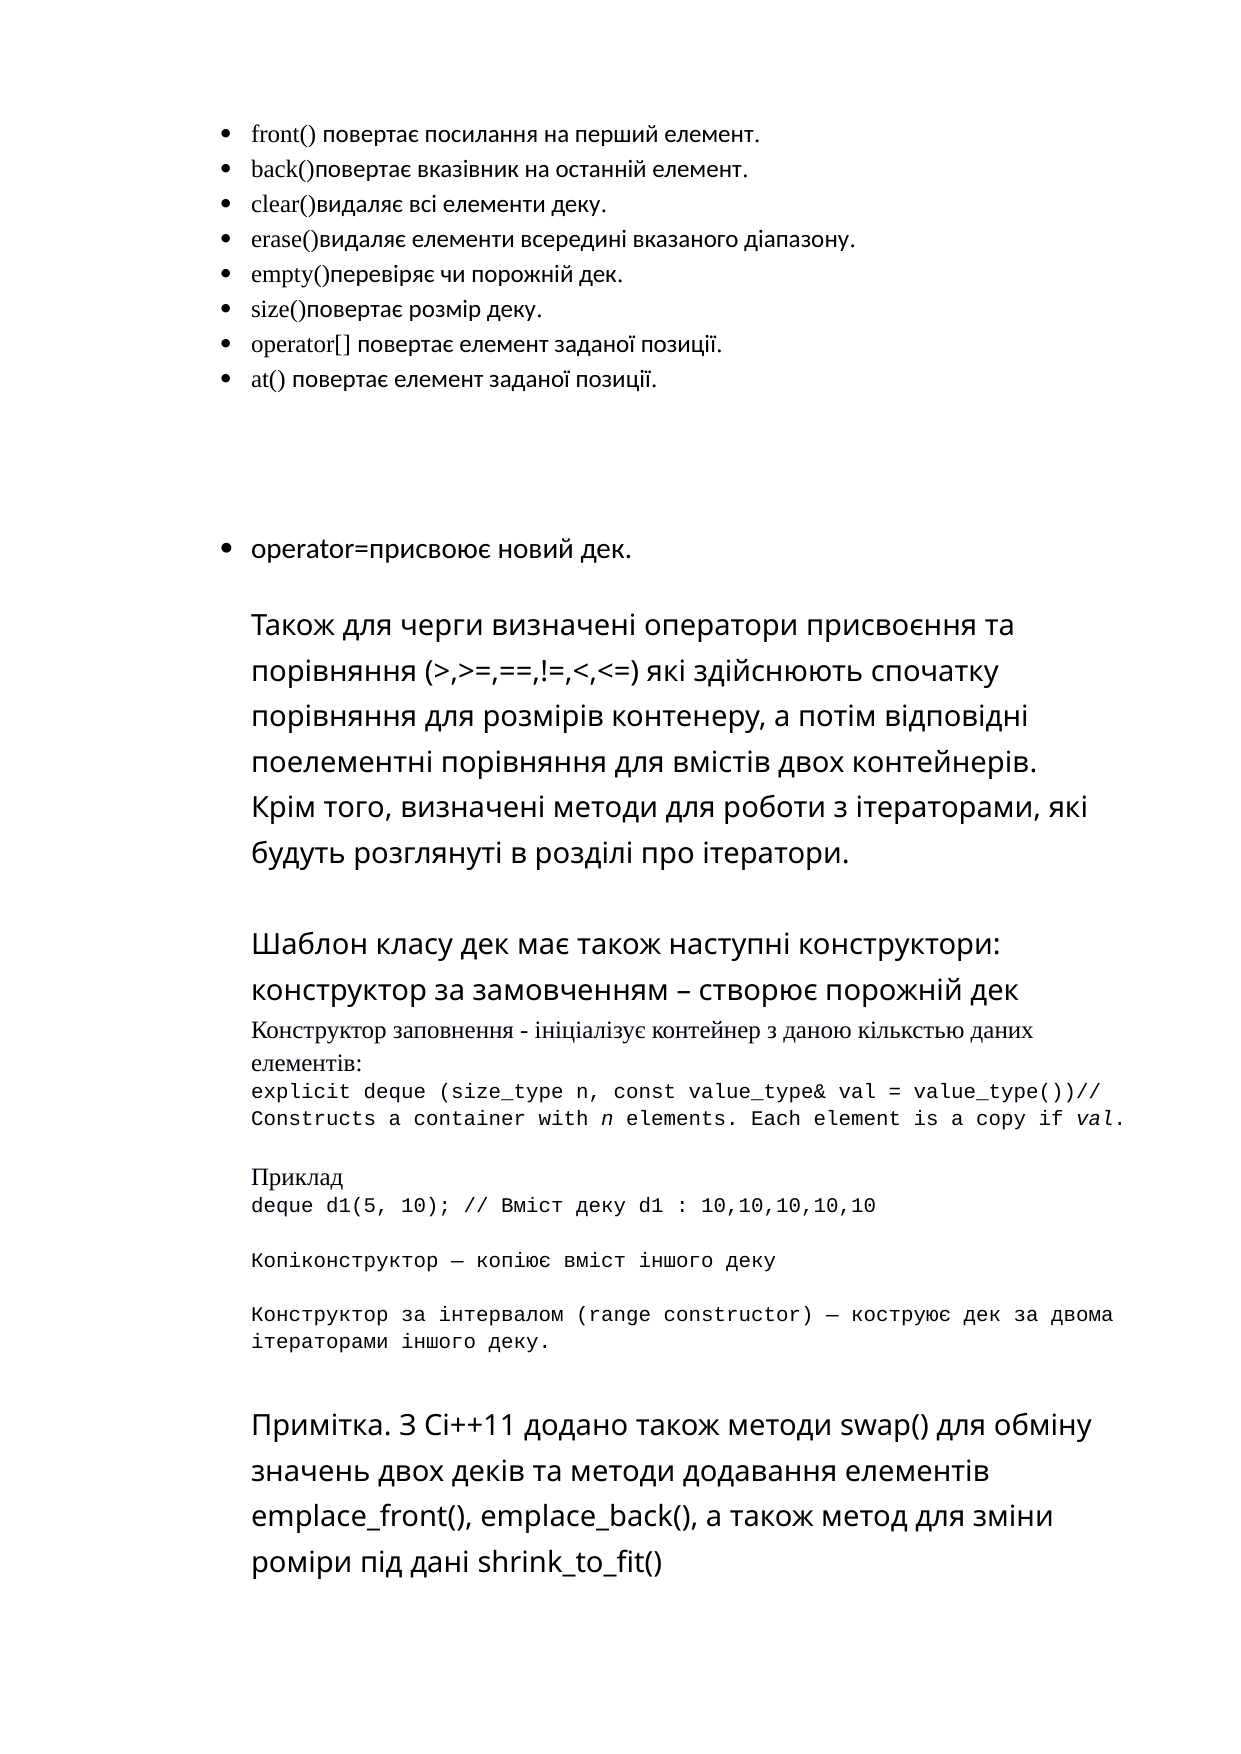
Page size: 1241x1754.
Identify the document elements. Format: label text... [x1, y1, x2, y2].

list at() повертає елемент заданої позиції. [221, 363, 1152, 394]
list operator=присвоює новий дек. [221, 530, 1152, 566]
list clear()видаляє всі елементи деку. [221, 188, 1152, 219]
list size()повертає розмір деку. [221, 293, 1152, 324]
list back()повертає вказівник на останній елемент. [221, 153, 1152, 184]
subtitle конструктор за замовченням – створює порожній дек [251, 969, 1152, 1009]
list operator[] повертає елемент заданої позиції. [221, 328, 1152, 359]
list erase()видаляє елементи всередині вказаного діапазону. [221, 223, 1152, 254]
text Крім того, визначені методи для роботи з ітераторами, які будуть розглянуті в розділі про ітератори. [251, 787, 1152, 872]
text explicit deque (size_type n, const value_type& val = value_type())// Constructs a container with n elements. Each element is a copy if val. [251, 1081, 1152, 1132]
text Копіконструктор — копіює вміст іншого деку [251, 1250, 1152, 1273]
text Також для черги визначені оператори присвоєння та порівняння (>,>=,==,!=,<,<=) які здійснюють спочатку порівняння для розмірів контенеру, а потім відповідні поелементні порівняння для вмістів двох контейнерів. [251, 604, 1152, 781]
list front() повертає посилання на перший елемент. [221, 118, 1152, 149]
text Приклад [251, 1162, 1152, 1191]
text Примітка. З Сі++11 додано також методи swap() для обміну значень двох деків та методи додавання елементів emplace_front(), emplace_back(), а також метод для зміни роміри під дані shrink_to_fit() [251, 1404, 1152, 1581]
text Конструктор за інтервалом (range constructor) — коструює дек за двома ітераторами іншого деку. [251, 1304, 1152, 1355]
text deque d1(5, 10); // Вміст деку d1 : 10,10,10,10,10 [251, 1195, 1152, 1219]
subtitle Конструктор заповнення - ініціалізує контейнер з даною кількстью даних елементів: [251, 1015, 1152, 1077]
list empty()перевіряє чи порожній дек. [221, 258, 1152, 289]
text Шаблон класу дек має також наступні конструктори: [251, 923, 1152, 963]
